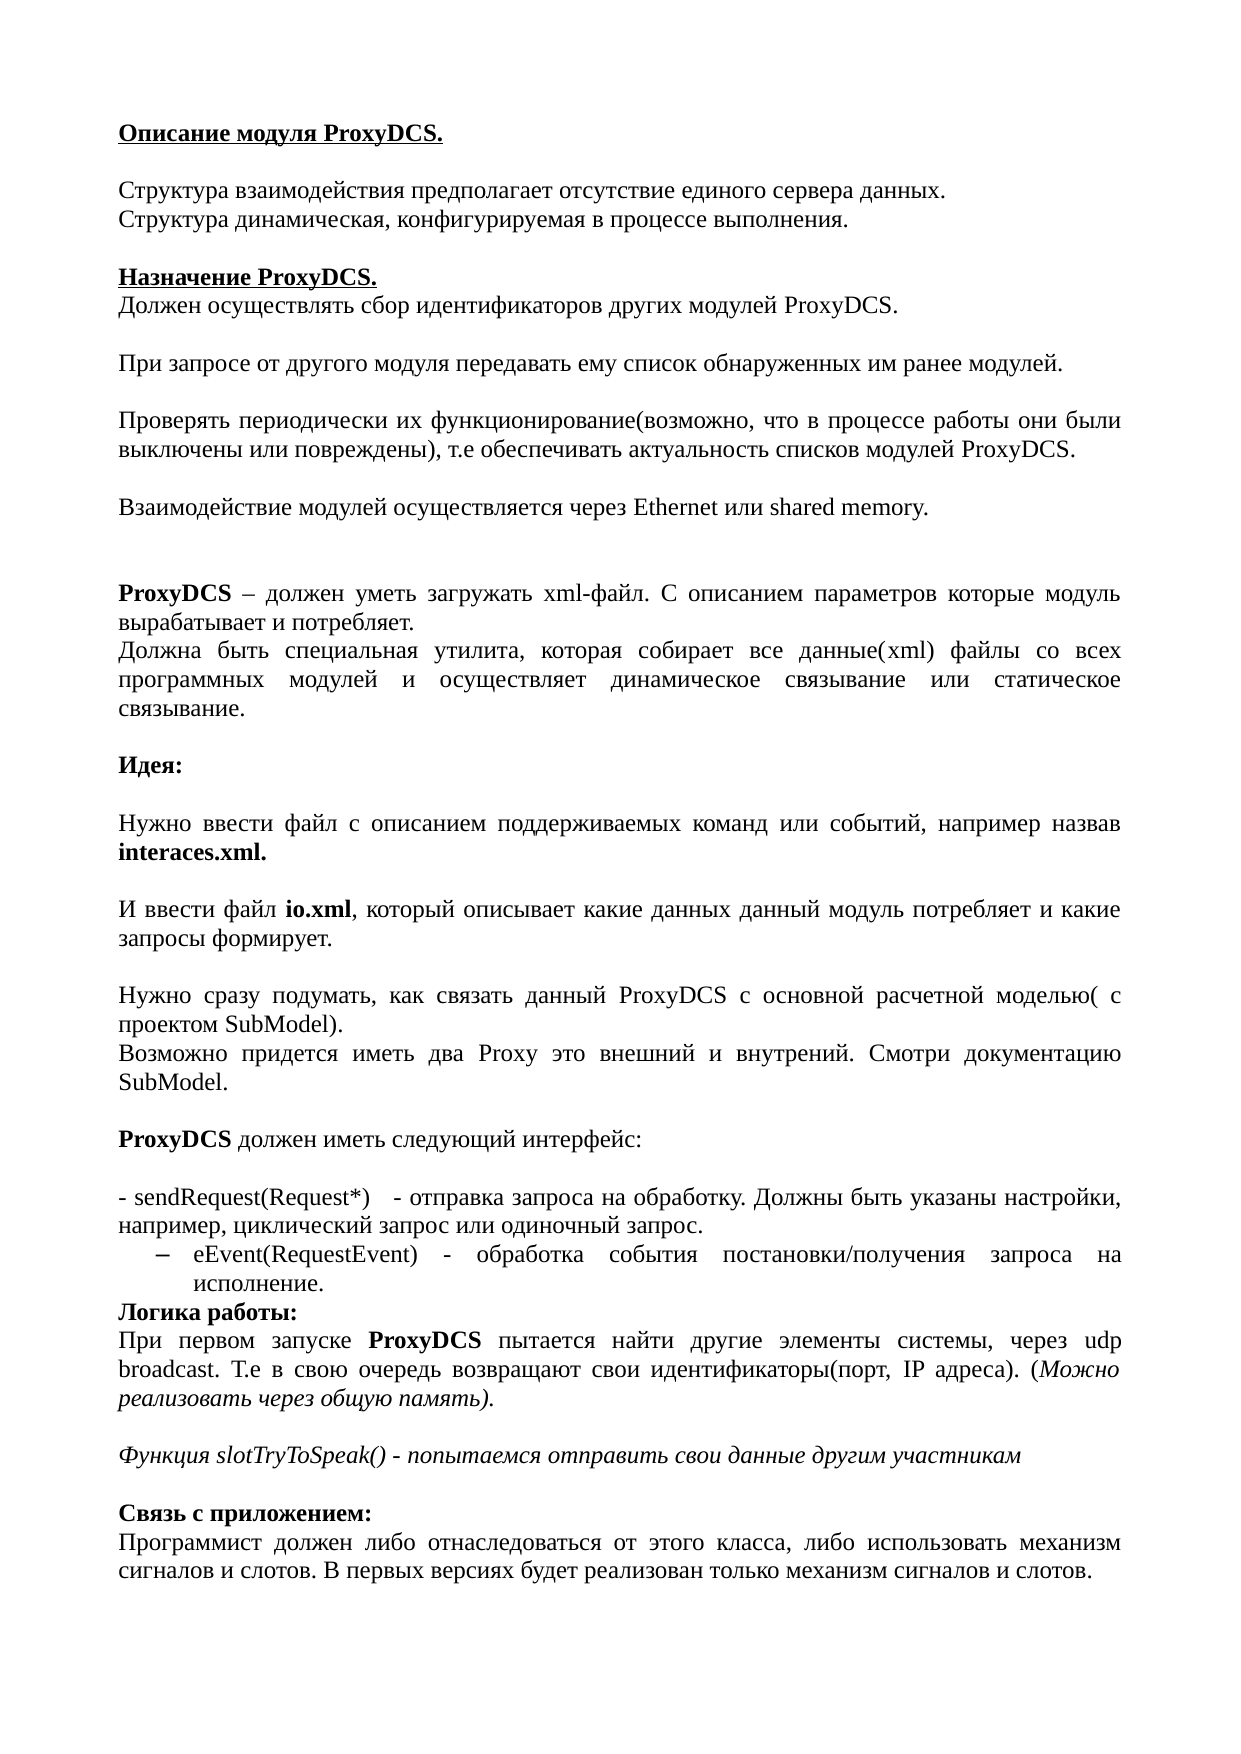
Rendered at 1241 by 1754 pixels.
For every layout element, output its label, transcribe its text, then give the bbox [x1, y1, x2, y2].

text ProxyDCS – должен уметь загружать xml-файл. С описанием параметров которые модуль вырабатывает и потребляет. [118, 578, 1122, 636]
text Нужно ввести файл с описанием поддерживаемых команд или событий, например назвав interaces.xml. [118, 808, 1122, 866]
text Проверять периодически их функционирование(возможно, что в процессе работы они были выключены или повреждены), т.е обеспечивать актуальность списков модулей ProxyDCS. [118, 406, 1122, 463]
text И ввести файл io.xml, который описывает какие данных данный модуль потребляет и какие запросы формирует. [118, 894, 1122, 952]
text Нужно сразу подумать, как связать данный ProxyDCS с основной расчетной моделью( с проектом SubModel). [118, 981, 1122, 1038]
text Структура взаимодействия предполагает отсутствие единого сервера данных. [118, 176, 1122, 204]
text ProxyDCS должен иметь следующий интерфейс: [118, 1124, 1122, 1153]
text Идея: [118, 751, 1122, 779]
text Функция slotTryToSpeak() - попытаемся отправить свои данные другим участникам [118, 1441, 1122, 1469]
list eEvent(RequestEvent) - обработка события постановки/получения запроса на исполнение. [156, 1239, 1122, 1297]
text Структура динамическая, конфигурируемая в процессе выполнения. [118, 204, 1122, 233]
text Связь с приложением: [118, 1498, 1122, 1527]
text Взаимодействие модулей осуществляется через Ethernet или shared memory. [118, 492, 1122, 521]
text Возможно придется иметь два Proxy это внешний и внутрений. Смотри документацию SubModel. [118, 1038, 1122, 1096]
text Назначение ProxyDCS. [118, 262, 1122, 291]
text Логика работы: [118, 1297, 1122, 1326]
text Описание модуля ProxyDCS. [118, 118, 1122, 147]
text Программист должен либо отнаследоваться от этого класса, либо использовать механизм сигналов и слотов. В первых версиях будет реализован только механизм сигналов и слотов. [118, 1527, 1122, 1584]
text Должен осуществлять сбор идентификаторов других модулей ProxyDCS. [118, 291, 1122, 319]
text - sendRequest(Request*) - отправка запроса на обработку. Должны быть указаны настройки, например, циклический запрос или одиночный запрос. [118, 1182, 1122, 1239]
text При запросе от другого модуля передавать ему список обнаруженных им ранее модулей. [118, 348, 1122, 377]
text При первом запуске ProxyDCS пытается найти другие элементы системы, через udp broadcast. Т.е в свою очередь возвращают свои идентификаторы(порт, IP адреса). (Можно реализовать через общую память). [118, 1326, 1122, 1412]
text Должна быть специальная утилита, которая собирает все данные(xml) файлы со всех программных модулей и осуществляет динамическое связывание или статическое связывание. [118, 636, 1122, 722]
